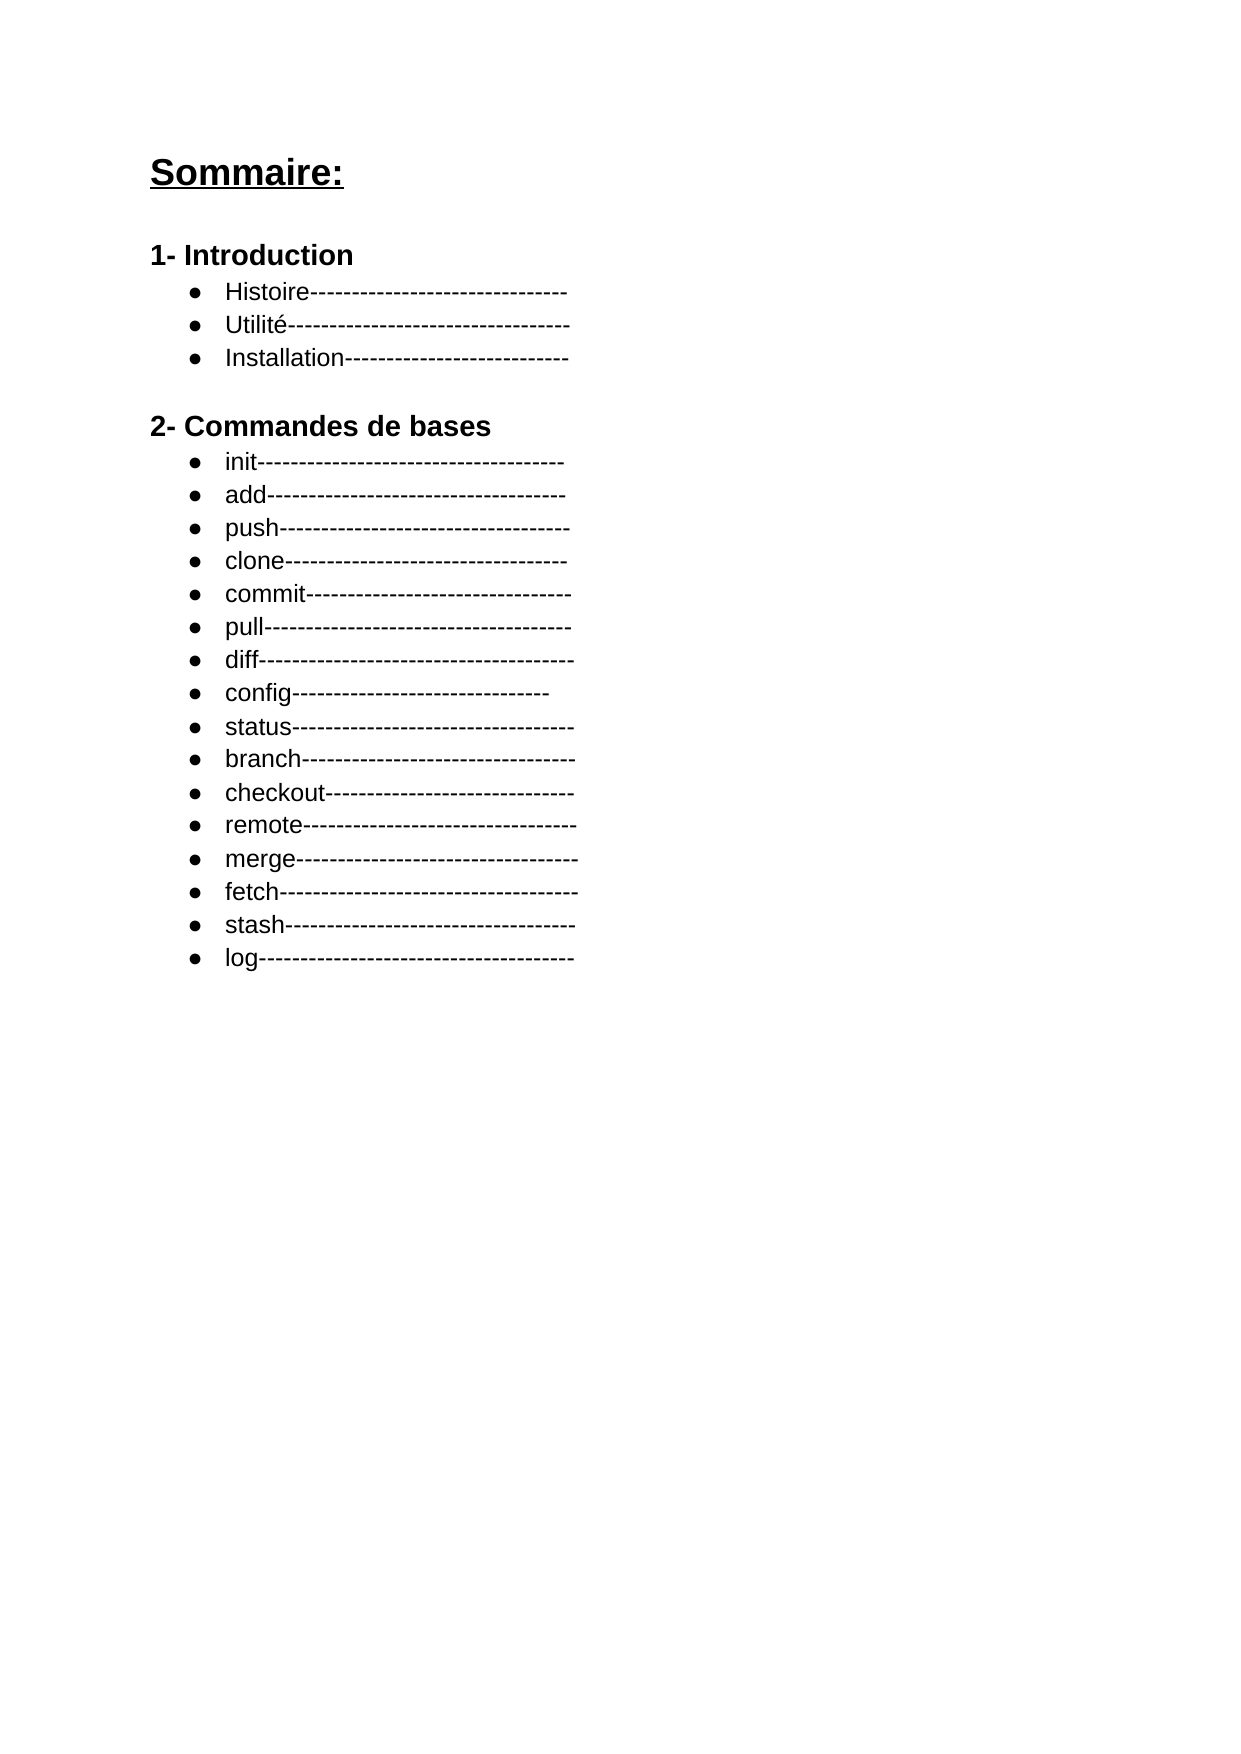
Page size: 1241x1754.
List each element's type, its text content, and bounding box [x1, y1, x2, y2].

list stash----------------------------------- [187, 909, 1090, 938]
text 1- Introduction [150, 238, 1090, 272]
list Histoire------------------------------- [187, 277, 1090, 305]
list push----------------------------------- [187, 513, 1090, 542]
list config------------------------------- [187, 678, 1090, 707]
list Utilité---------------------------------- [187, 310, 1090, 338]
list merge---------------------------------- [187, 843, 1090, 872]
list status---------------------------------- [187, 711, 1090, 740]
list pull------------------------------------- [187, 612, 1090, 641]
list clone---------------------------------- [187, 546, 1090, 575]
text 2- Commandes de bases [150, 409, 1090, 442]
list commit-------------------------------- [187, 579, 1090, 608]
list Installation--------------------------- [187, 343, 1090, 371]
list checkout------------------------------ [187, 777, 1090, 806]
list fetch------------------------------------ [187, 877, 1090, 905]
list diff-------------------------------------- [187, 645, 1090, 674]
list init------------------------------------- [187, 447, 1090, 476]
list add------------------------------------ [187, 480, 1090, 509]
list log-------------------------------------- [187, 943, 1090, 971]
list branch--------------------------------- [187, 744, 1090, 773]
list remote--------------------------------- [187, 811, 1090, 839]
text Sommaire: [150, 150, 1090, 193]
